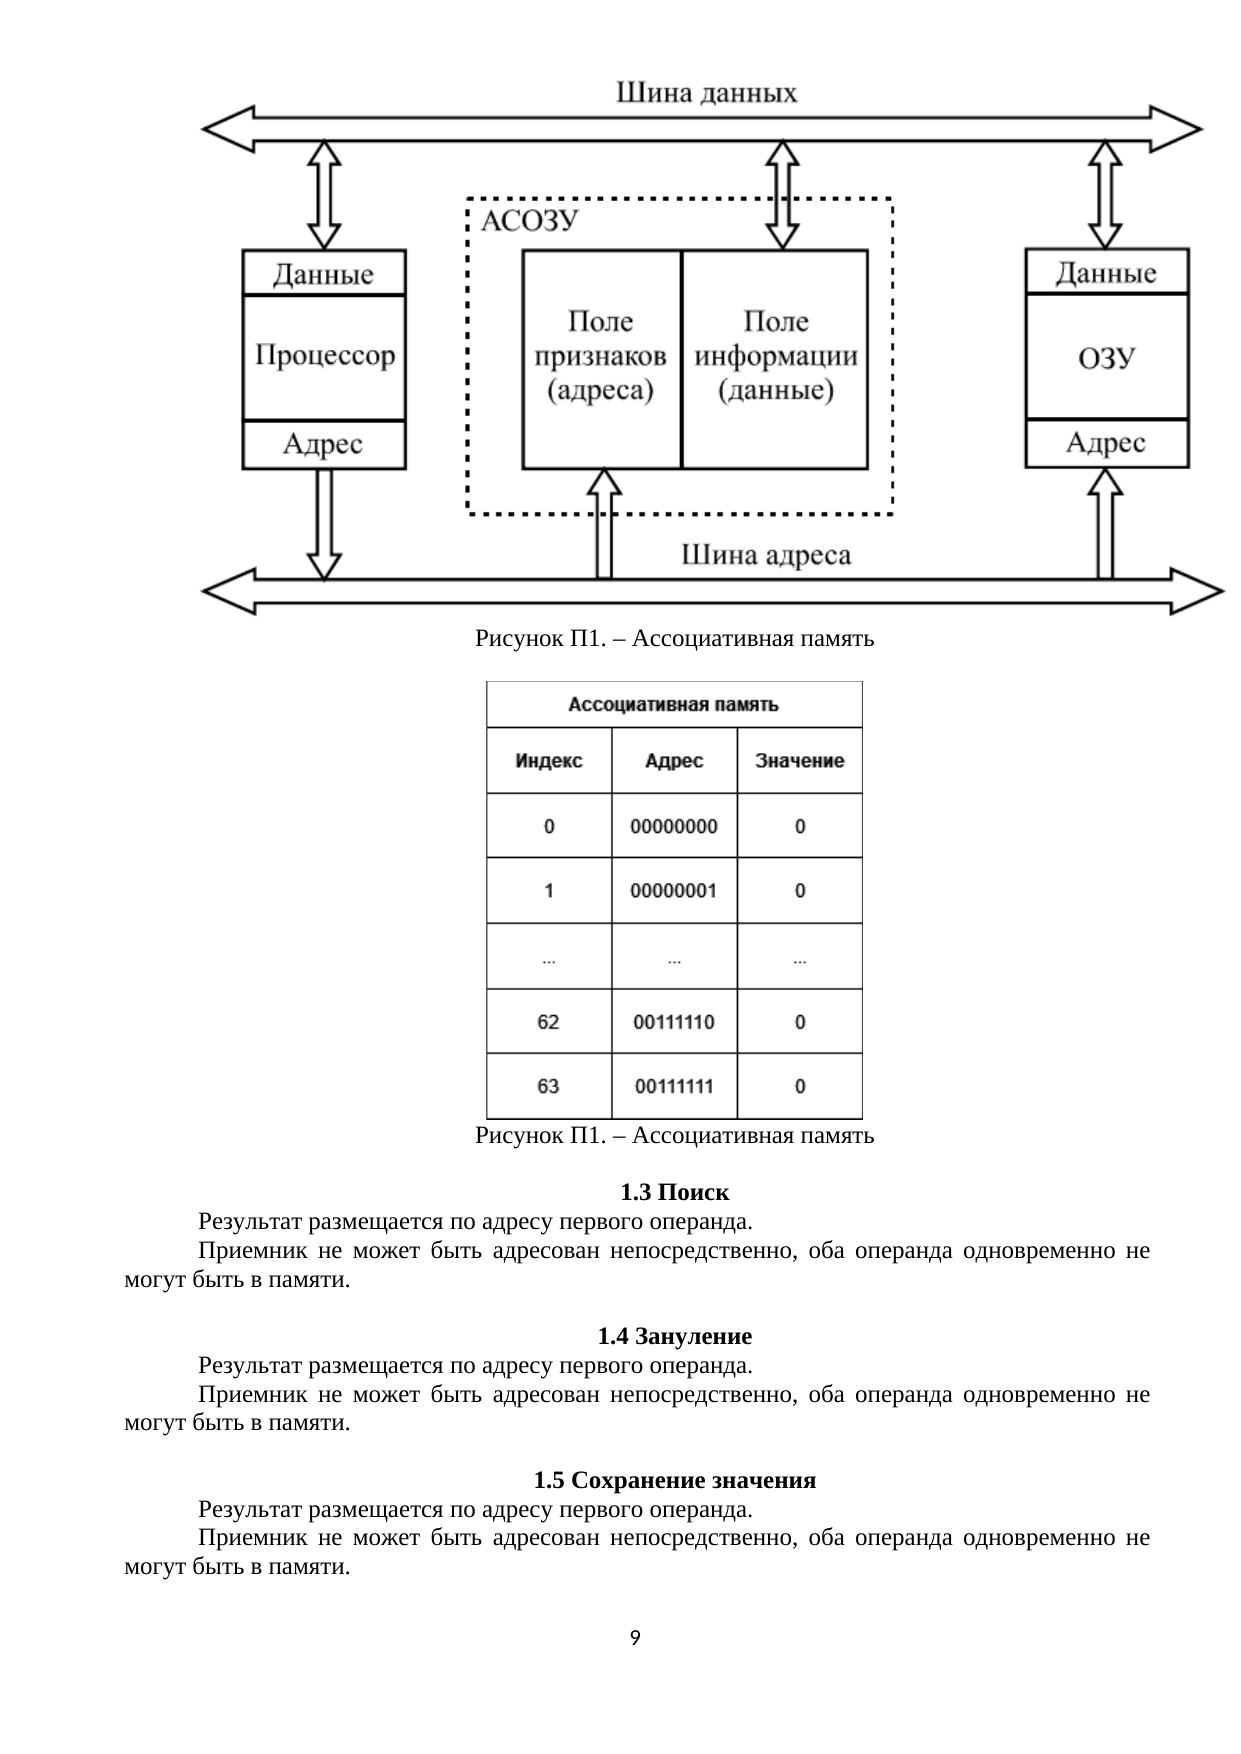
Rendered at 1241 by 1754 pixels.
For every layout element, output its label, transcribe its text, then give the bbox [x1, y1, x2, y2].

text Результат размещается по адресу первого операнда. [124, 1206, 1152, 1235]
text 1.5 Сохранение значения [124, 1465, 1152, 1494]
text Результат размещается по адресу первого операнда. [124, 1494, 1152, 1522]
text Результат размещается по адресу первого операнда. [124, 1350, 1152, 1379]
text 1.4 Зануление [124, 1321, 1152, 1350]
text Приемник не может быть адресован непосредственно, оба операнда одновременно не могут быть в памяти. [124, 1235, 1152, 1292]
text Рисунок П1. – Ассоциативная память [124, 623, 1152, 652]
text 1.3 Поиск [124, 1177, 1152, 1206]
text Приемник не может быть адресован непосредственно, оба операнда одновременно не могут быть в памяти. [124, 1379, 1152, 1436]
text Приемник не может быть адресован непосредственно, оба операнда одновременно не могут быть в памяти. [124, 1522, 1152, 1580]
text Рисунок П1. – Ассоциативная память [124, 1120, 1152, 1149]
